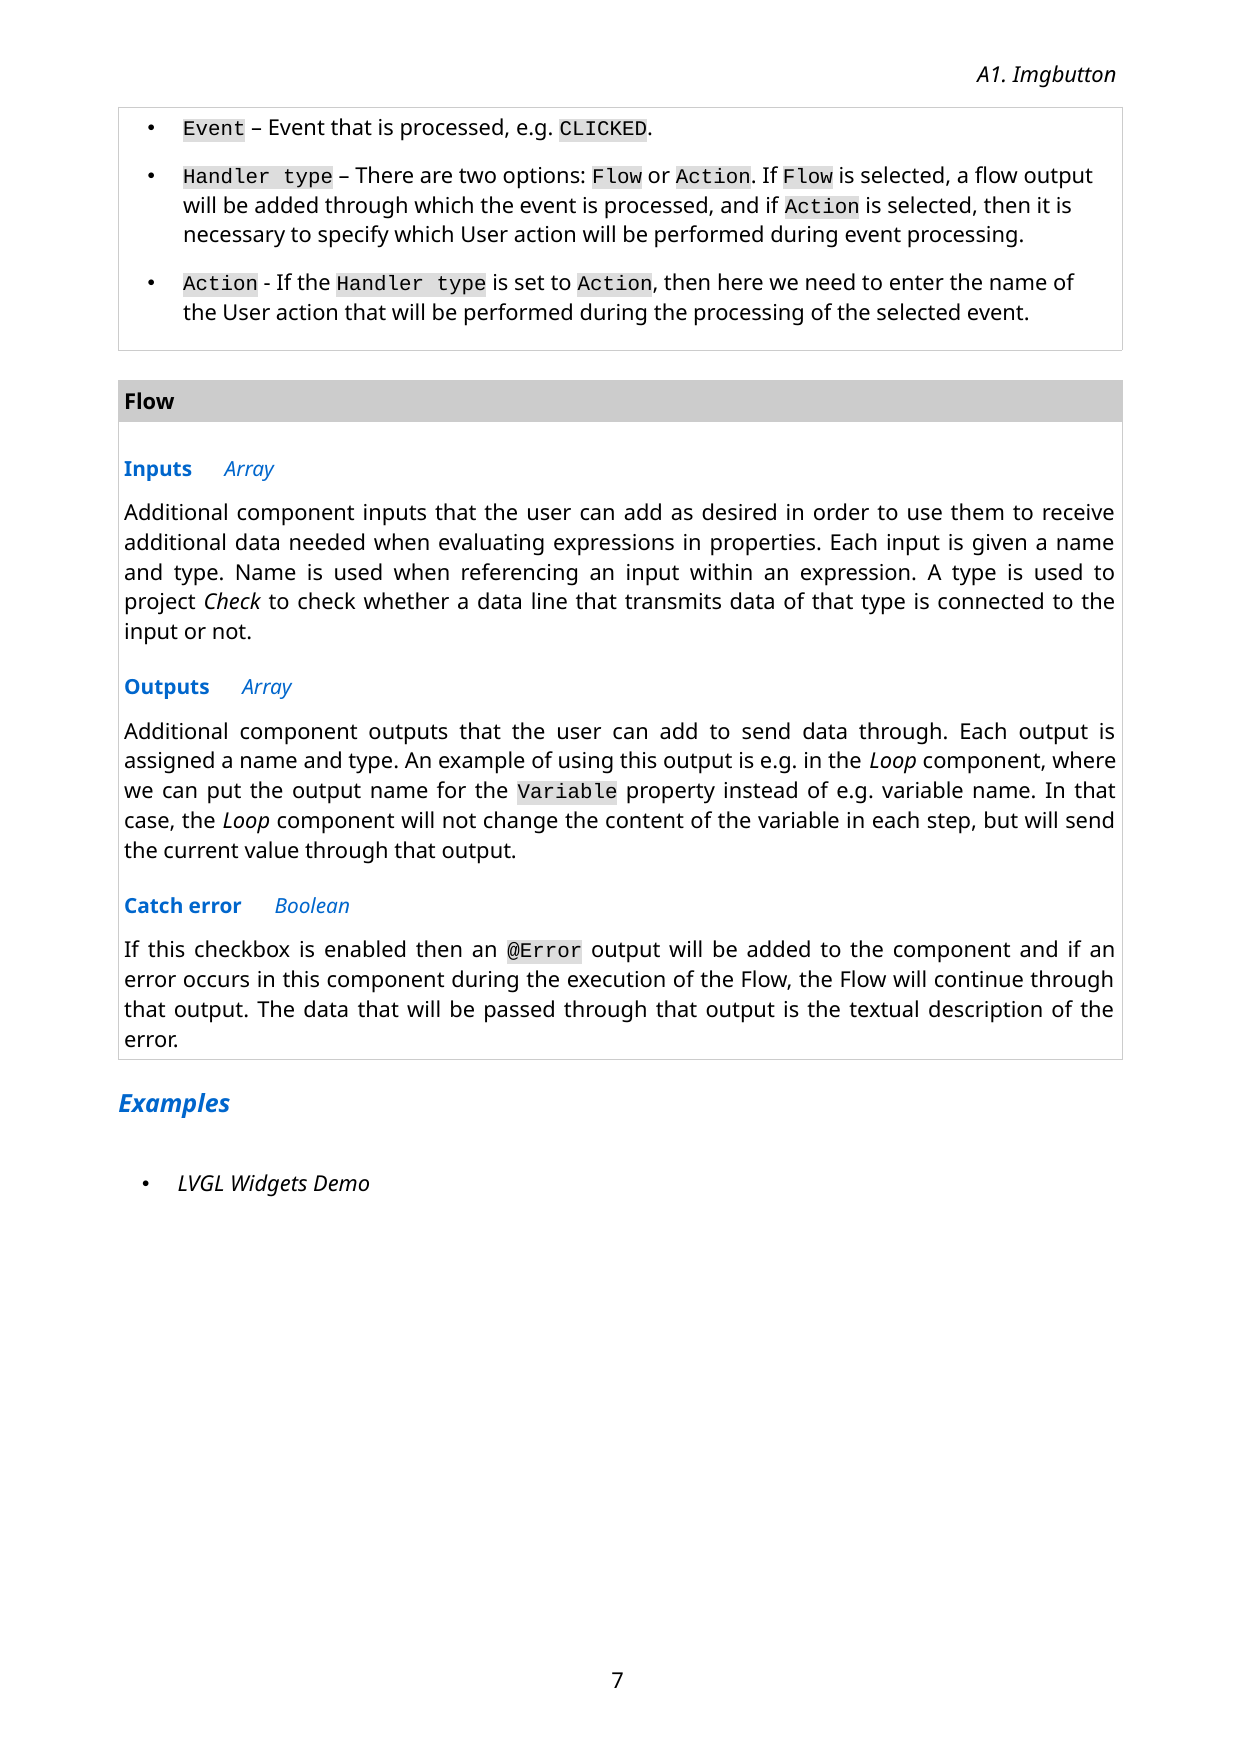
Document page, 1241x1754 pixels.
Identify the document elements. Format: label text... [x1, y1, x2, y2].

table_header Flow [119, 381, 1122, 421]
table_cell Inputs Array Additional component inputs that the user can add as desired in order to use them to receive additional data needed when evaluating expressions in properties. Each input is given a name and type. Name is used when referencing an input within an expression. A type is used to project Check to check whether a data line that transmits data of that type is connected to the input or not. Outputs Array Additional component outputs that the user can add to send data through. Each output is assigned a name and type. An example of using this output is e.g. in the Loop component, where we can put the output name for the Variable property instead of e.g. variable name. In that case, the Loop component will not change the content of the variable in each step, but will send the current value through that output. Catch error Boolean If this checkbox is enabled then an @Error output will be added to the component and if an error occurs in this component during the execution of the Flow, the Flow will continue through that output. The data that will be passed through that output is the textual description of the error. [119, 422, 1122, 1059]
table_cell Event handlers Array List of event handler definitions. During execution, the widget can generate certain events (e.g. the CLICKED event is generated when the touchscreen is pressed and released within the Widget) and through this list we can specify the method of event processing. We must define these properties for each event handler: Event – Event that is processed, e.g. CLICKED. Handler type – There are two options: Flow or Action. If Flow is selected, a flow output will be added through which the event is processed, and if Action is selected, then it is necessary to specify which User action will be performed during event processing. Action - If the Handler type is set to Action, then here we need to enter the name of the User action that will be performed during the processing of the selected event. [119, 108, 1122, 350]
subtitle Examples [118, 1086, 1122, 1120]
list LVGL Widgets Demo [142, 1167, 1110, 1197]
